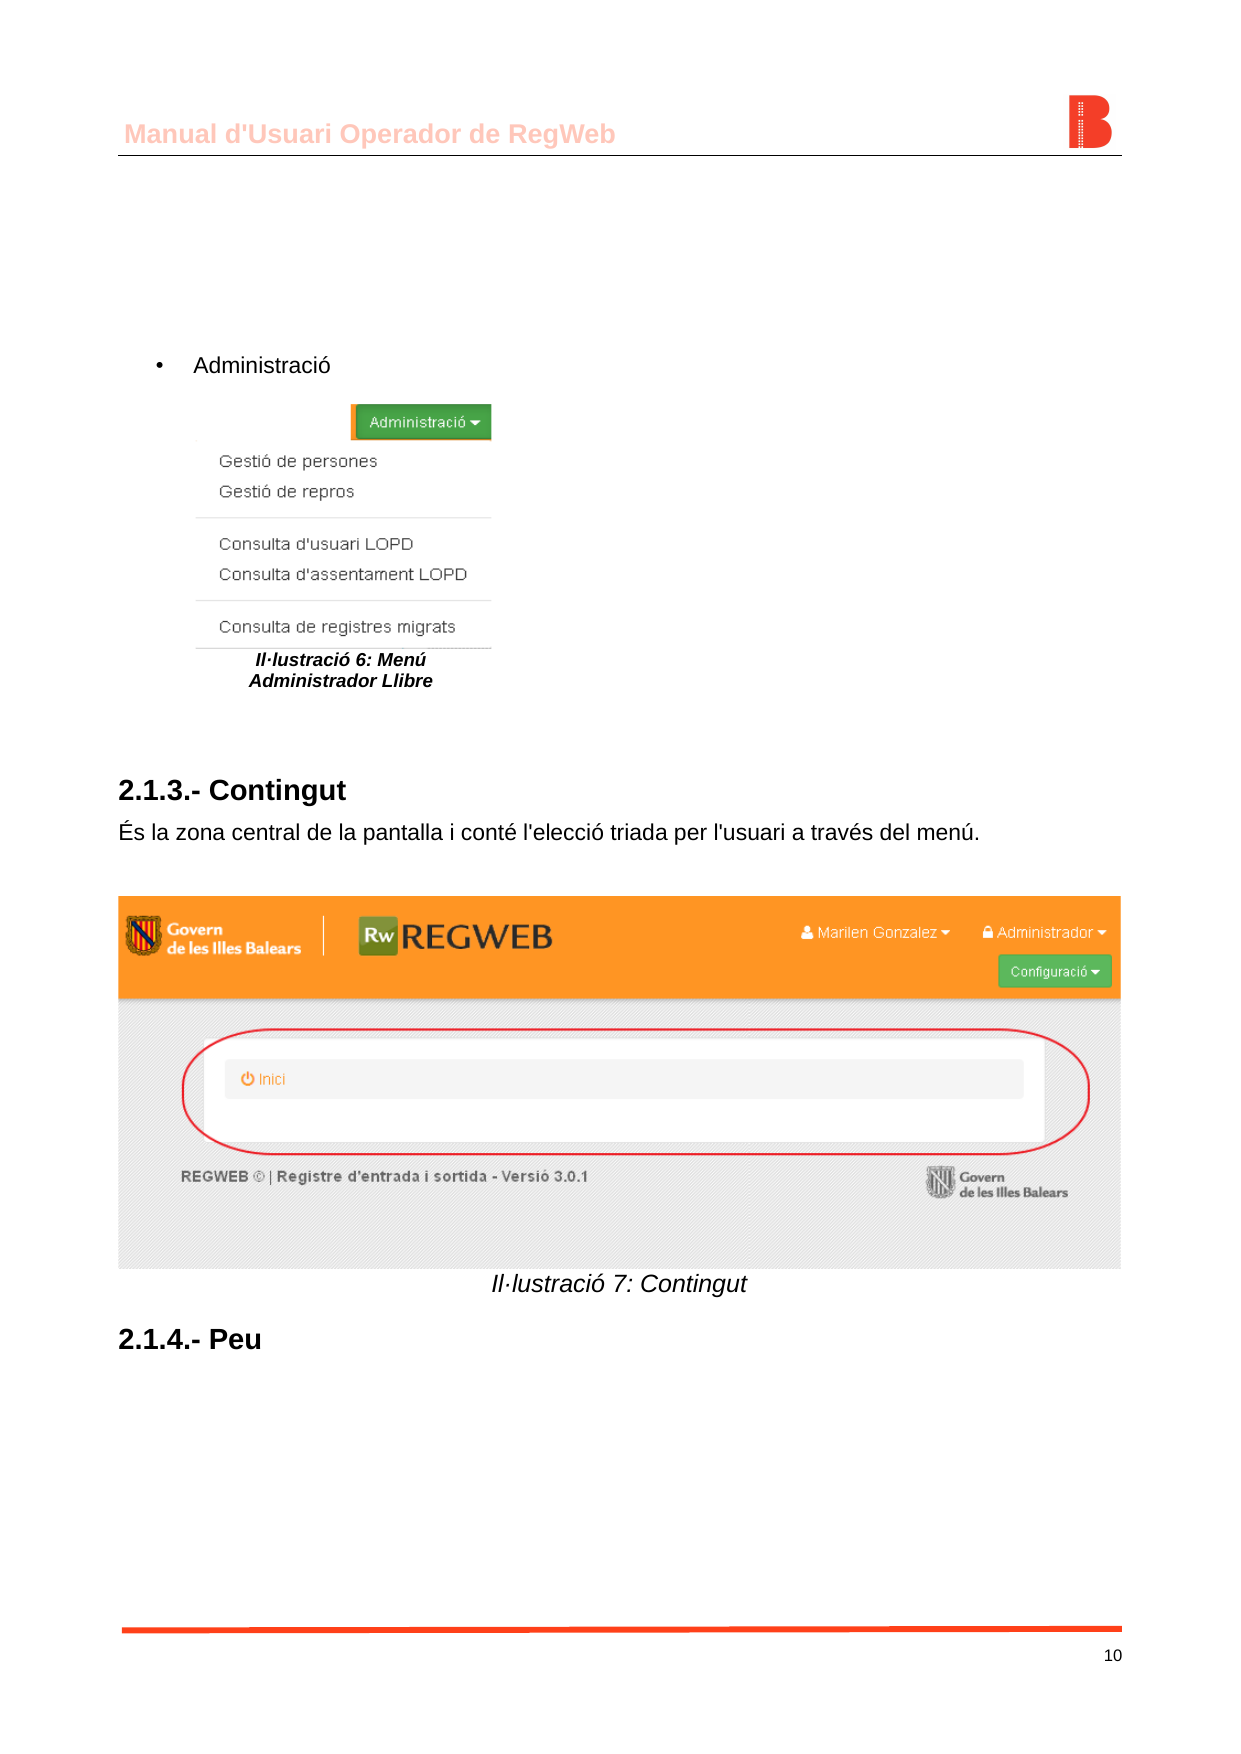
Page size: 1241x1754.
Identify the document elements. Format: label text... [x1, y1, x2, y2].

subtitle Contingut [118, 773, 1122, 806]
subtitle Peu [118, 1322, 1122, 1356]
text És la zona central de la pantalla i conté l'elecció triada per l'usuari a través del menú. [118, 819, 1122, 845]
picture [118, 896, 1123, 1269]
picture [192, 403, 492, 649]
text Il·lustració 6: Menú Administrador Llibre [192, 649, 491, 691]
text Il·lustració 7: Contingut [118, 1269, 1122, 1297]
picture [1063, 94, 1117, 150]
list Administració [156, 352, 1122, 378]
